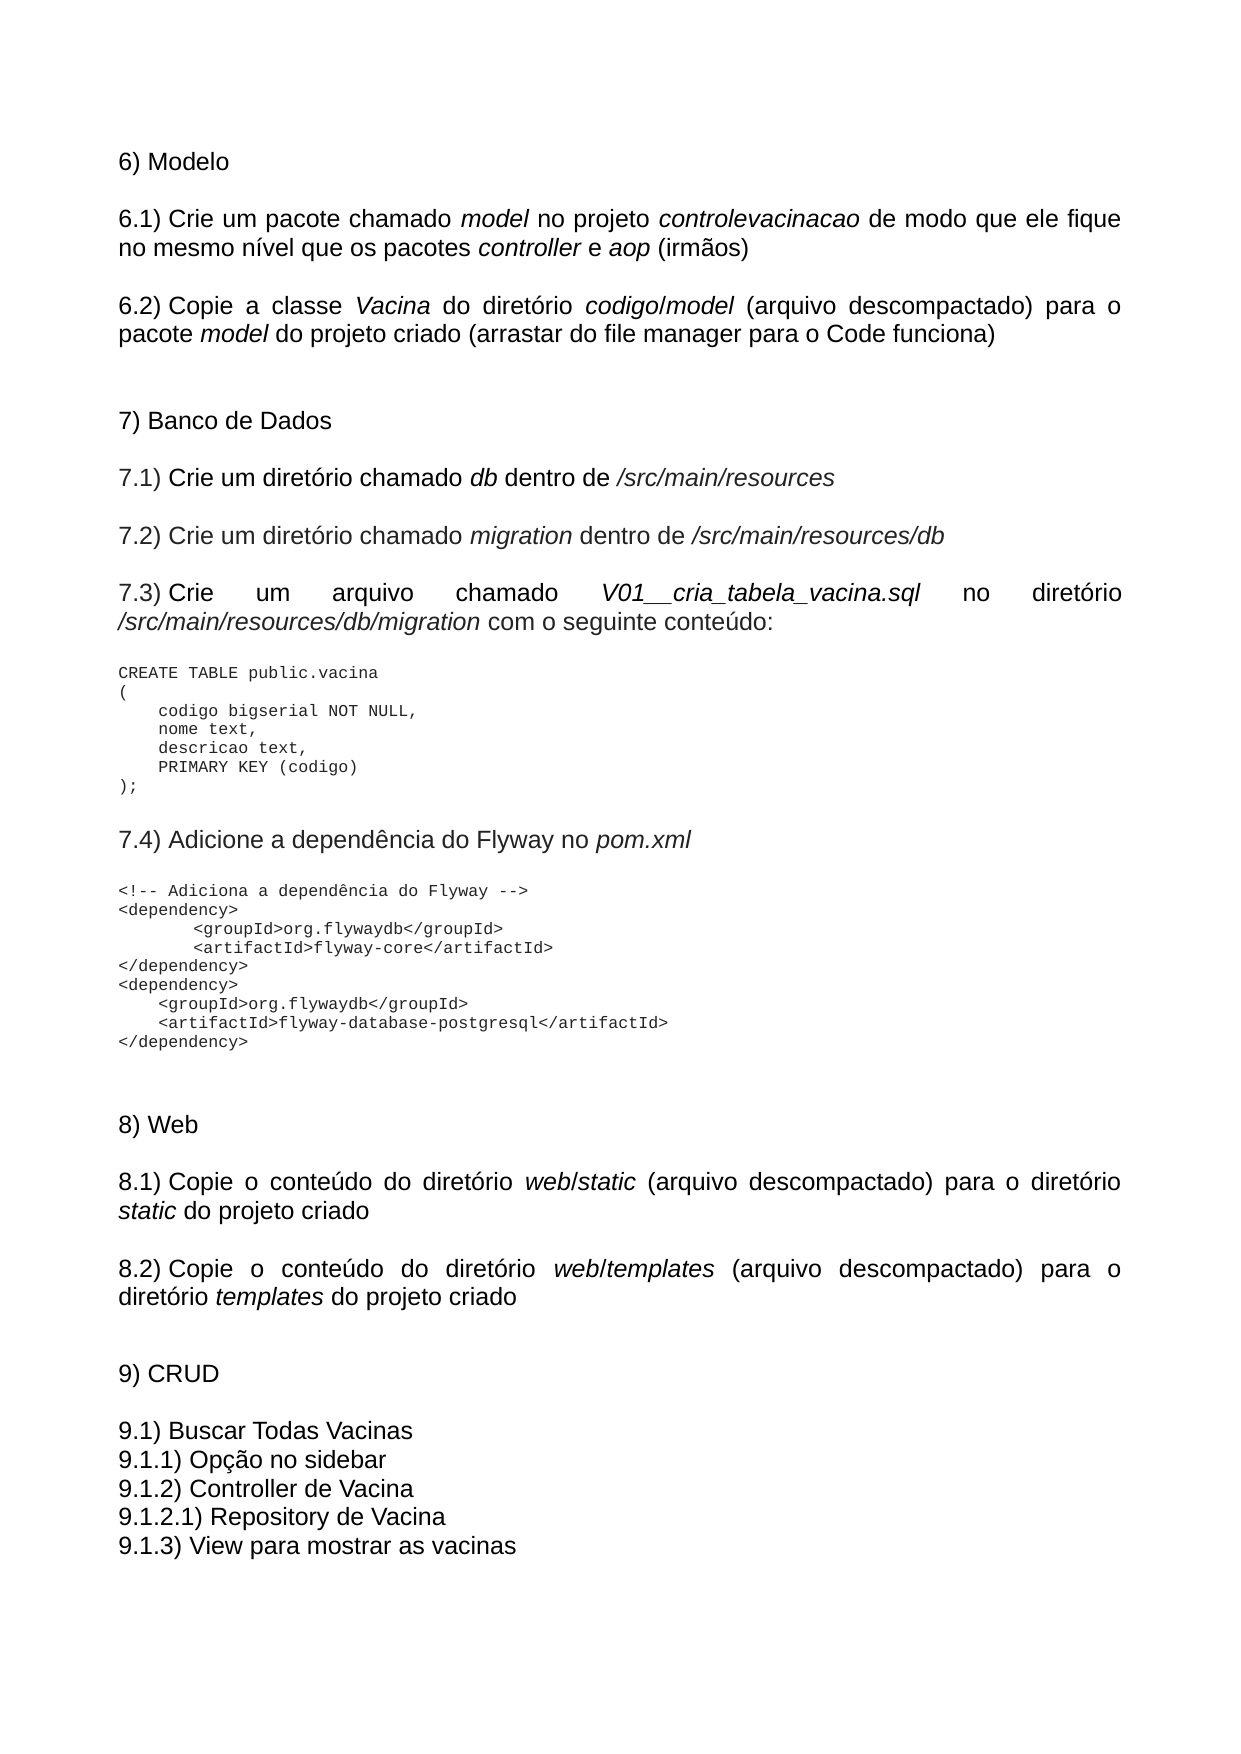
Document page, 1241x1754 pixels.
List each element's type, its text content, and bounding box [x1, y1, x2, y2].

list Controller de Vacina [118, 1474, 1122, 1502]
list Banco de Dados [118, 406, 1122, 434]
list Crie um diretório chamado db dentro de /src/main/resources [118, 463, 1122, 492]
text </dependency> [118, 1033, 1122, 1052]
list Repository de Vacina [118, 1502, 1122, 1531]
text <!-- Adiciona a dependência do Flyway --> [118, 883, 1122, 901]
text PRIMARY KEY (codigo) [118, 759, 1122, 777]
list Crie um arquivo chamado V01__cria_tabela_vacina.sql no diretório /src/main/resources/db/migration com o seguinte conteúdo: [118, 578, 1122, 636]
text <dependency> [118, 977, 1122, 996]
list Web [118, 1110, 1122, 1138]
list Copie a classe Vacina do diretório codigo/model (arquivo descompactado) para o pacote model do projeto criado (arrastar do file manager para o Code funciona) [118, 291, 1122, 348]
list Crie um diretório chamado migration dentro de /src/main/resources/db [118, 521, 1122, 549]
text descricao text, [118, 740, 1122, 759]
list Opção no sidebar [118, 1445, 1122, 1474]
text <groupId>org.flywaydb</groupId> [118, 996, 1122, 1014]
list Adicione a dependência do Flyway no pom.xml [118, 825, 1122, 854]
text ( [118, 683, 1122, 702]
text ); [118, 777, 1122, 796]
list Modelo [118, 147, 1122, 176]
text <dependency> [118, 901, 1122, 920]
list Copie o conteúdo do diretório web/static (arquivo descompactado) para o diretório static do projeto criado [118, 1167, 1122, 1225]
text nome text, [118, 721, 1122, 740]
list View para mostrar as vacinas [118, 1531, 1122, 1560]
text CREATE TABLE public.vacina [118, 664, 1122, 683]
text </dependency> [118, 958, 1122, 977]
text <groupId>org.flywaydb</groupId> [118, 920, 1122, 939]
text codigo bigserial NOT NULL, [118, 702, 1122, 721]
text <artifactId>flyway-database-postgresql</artifactId> [118, 1014, 1122, 1033]
list Copie o conteúdo do diretório web/templates (arquivo descompactado) para o diretório templates do projeto criado [118, 1253, 1122, 1311]
text <artifactId>flyway-core</artifactId> [118, 939, 1122, 958]
list Crie um pacote chamado model no projeto controlevacinacao de modo que ele fique no mesmo nível que os pacotes controller e aop (irmãos) [118, 204, 1122, 262]
